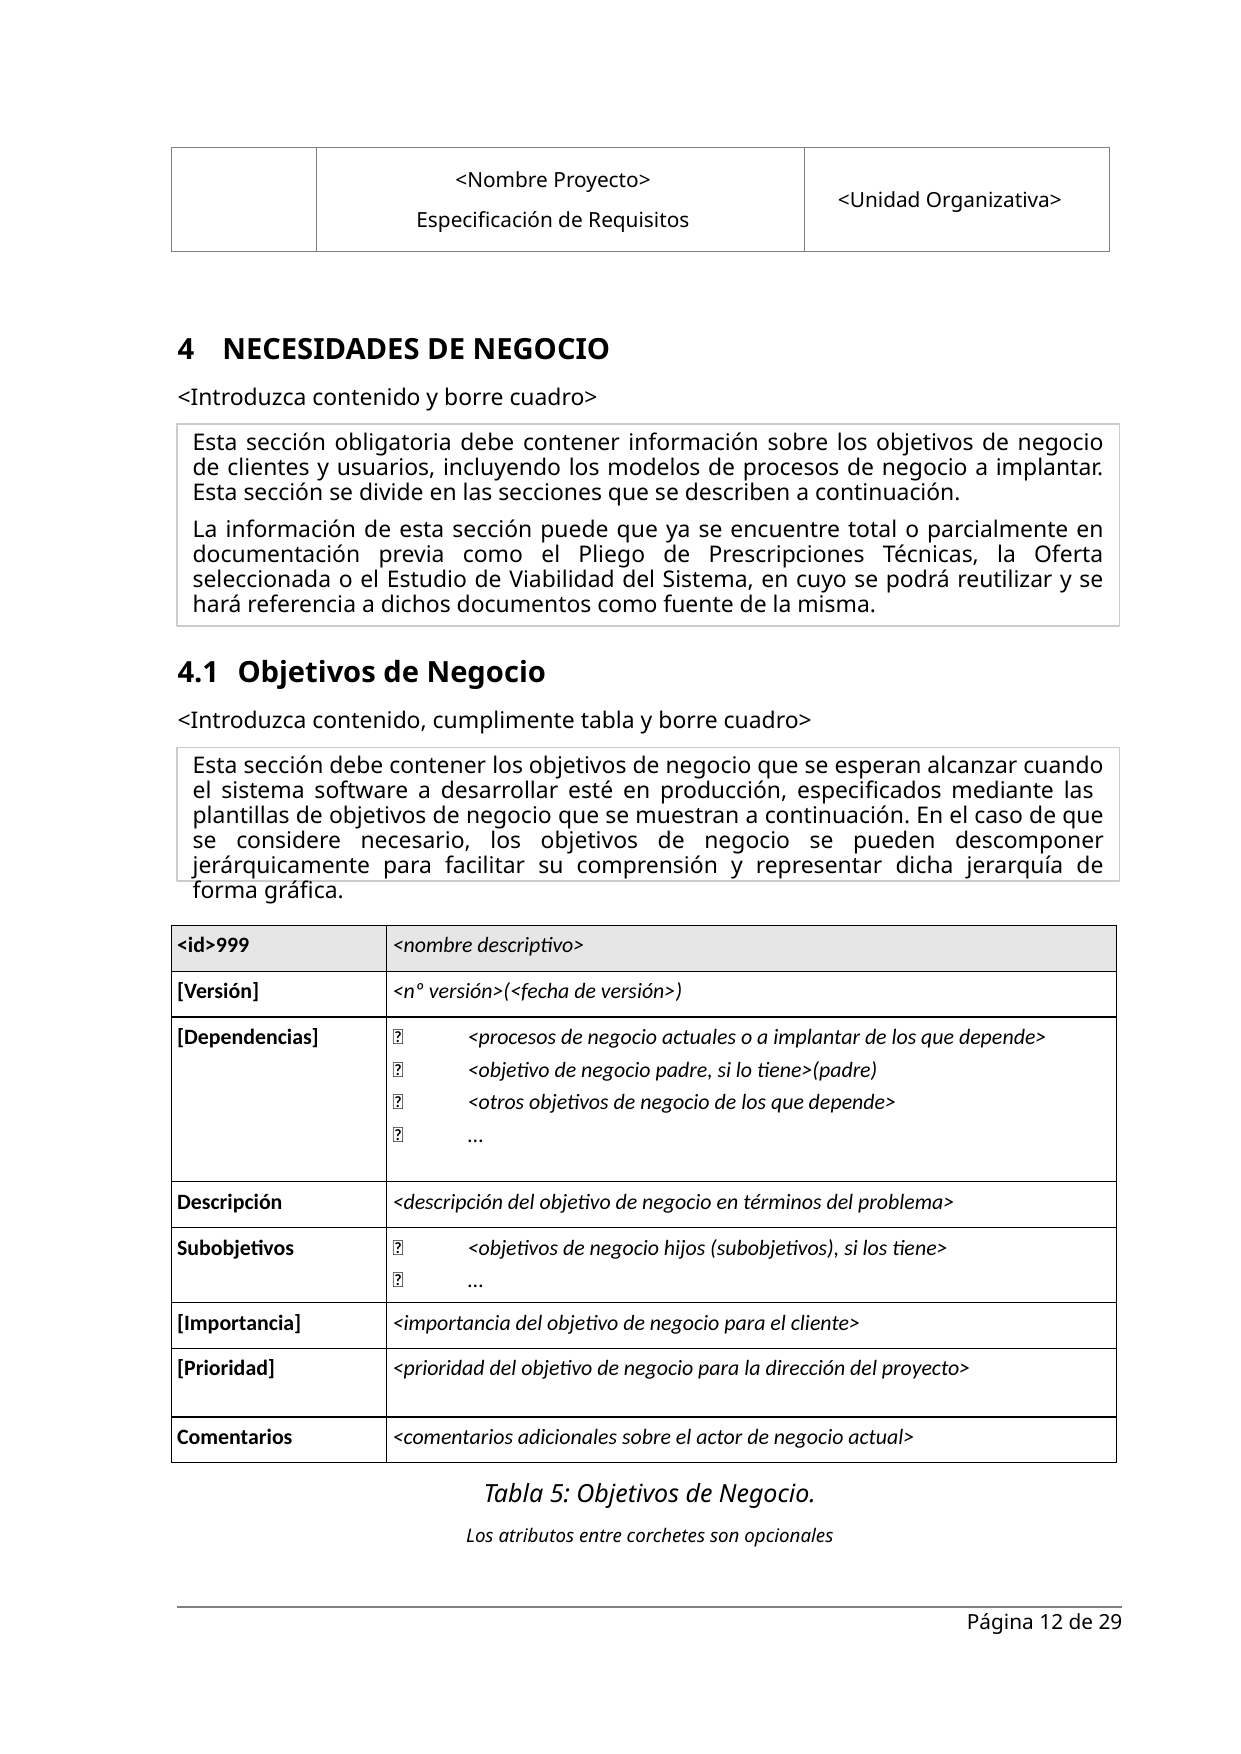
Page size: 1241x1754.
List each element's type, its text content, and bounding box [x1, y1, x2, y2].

table_cell <prioridad del objetivo de negocio para la dirección del proyecto> [387, 1349, 1116, 1416]
table_cell <nº versión>(<fecha de versión>) [387, 972, 1116, 1016]
table_cell <comentarios adicionales sobre el actor de negocio actual> [387, 1418, 1116, 1462]
subtitle Objetivos de Negocio [177, 651, 1122, 691]
text <Introduzca contenido, cumplimente tabla y borre cuadro> [177, 703, 1122, 735]
table_cell <objetivos de negocio hijos (subobjetivos), si los tiene> ... [387, 1228, 1116, 1302]
subtitle NECESIDADES DE NEGOCIO [177, 328, 1122, 368]
table_cell [Dependencias] [172, 1018, 386, 1181]
table_cell Descripción [172, 1182, 386, 1227]
table_cell [Importancia] [172, 1303, 386, 1348]
table_cell <importancia del objetivo de negocio para el cliente> [387, 1303, 1116, 1348]
table_cell Subobjetivos [172, 1228, 386, 1302]
table_header <nombre descriptivo> [387, 926, 1116, 971]
text Tabla 5: Objetivos de Negocio. [177, 1476, 1122, 1510]
text Los atributos entre corchetes son opcionales [177, 1522, 1122, 1548]
text <Introduzca contenido y borre cuadro> [177, 381, 1122, 412]
table_cell [Prioridad] [172, 1349, 386, 1416]
table_cell [Versión] [172, 972, 386, 1016]
table_cell <descripción del objetivo de negocio en términos del problema> [387, 1182, 1116, 1227]
table_header <id>999 [172, 926, 386, 971]
table_cell Comentarios [172, 1418, 386, 1462]
table_cell <procesos de negocio actuales o a implantar de los que depende> <objetivo de negocio padre, si lo tiene>(padre) <otros objetivos de negocio de los que depende> ... [387, 1018, 1116, 1181]
